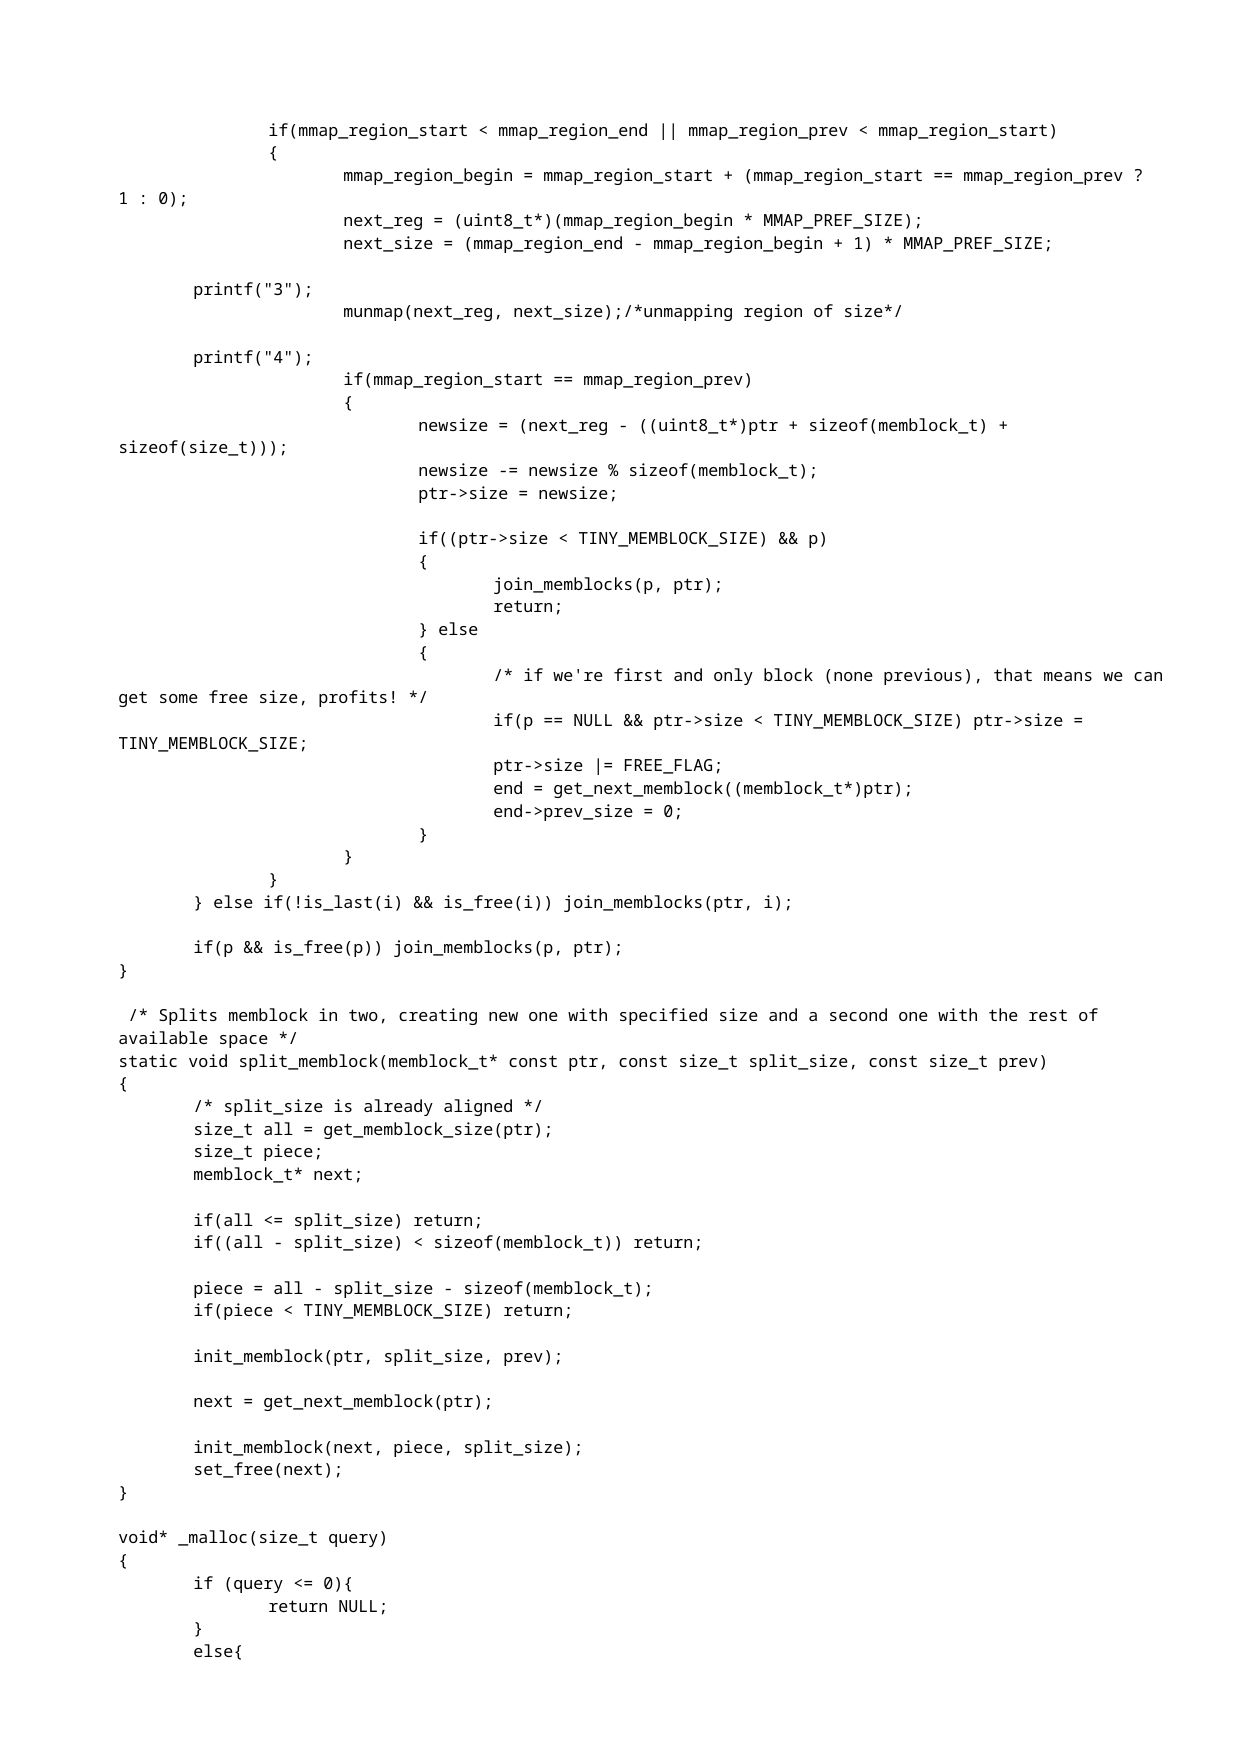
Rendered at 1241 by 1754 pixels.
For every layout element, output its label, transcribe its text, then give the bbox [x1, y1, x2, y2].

text if(mmap_region_start < mmap_region_end || mmap_region_prev < mmap_region_start) { mmap_region_begin = mmap_region_start + (mmap_region_start == mmap_region_prev ? 1 : 0); next_reg = (uint8_t*)(mmap_region_begin * MMAP_PREF_SIZE); next_size = (mmap_region_end - mmap_region_begin + 1) * MMAP_PREF_SIZE; printf("3"); munmap(next_reg, next_size);/*unmapping region of size*/ printf("4"); if(mmap_region_start == mmap_region_prev) { newsize = (next_reg - ((uint8_t*)ptr + sizeof(memblock_t) + sizeof(size_t))); newsize -= newsize % sizeof(memblock_t); ptr->size = newsize; if((ptr->size < TINY_MEMBLOCK_SIZE) && p) { join_memblocks(p, ptr); return; } else { /* if we're first and only block (none previous), that means we can get some free size, profits! */ if(p == NULL && ptr->size < TINY_MEMBLOCK_SIZE) ptr->size = TINY_MEMBLOCK_SIZE; ptr->size |= FREE_FLAG; end = get_next_memblock((memblock_t*)ptr); end->prev_size = 0; } } } } else if(!is_last(i) && is_free(i)) join_memblocks(ptr, i); if(p && is_free(p)) join_memblocks(p, ptr); } /* Splits memblock in two, creating new one with specified size and a second one with the rest of available space */ static void split_memblock(memblock_t* const ptr, const size_t split_size, const size_t prev) { /* split_size is already aligned */ size_t all = get_memblock_size(ptr); size_t piece; memblock_t* next; if(all <= split_size) return; if((all - split_size) < sizeof(memblock_t)) return; piece = all - split_size - sizeof(memblock_t); if(piece < TINY_MEMBLOCK_SIZE) return; init_memblock(ptr, split_size, prev); next = get_next_memblock(ptr); init_memblock(next, piece, split_size); set_free(next); } void* _malloc(size_t query) { if (query <= 0){ return NULL; } else{ [118, 118, 1181, 1662]
